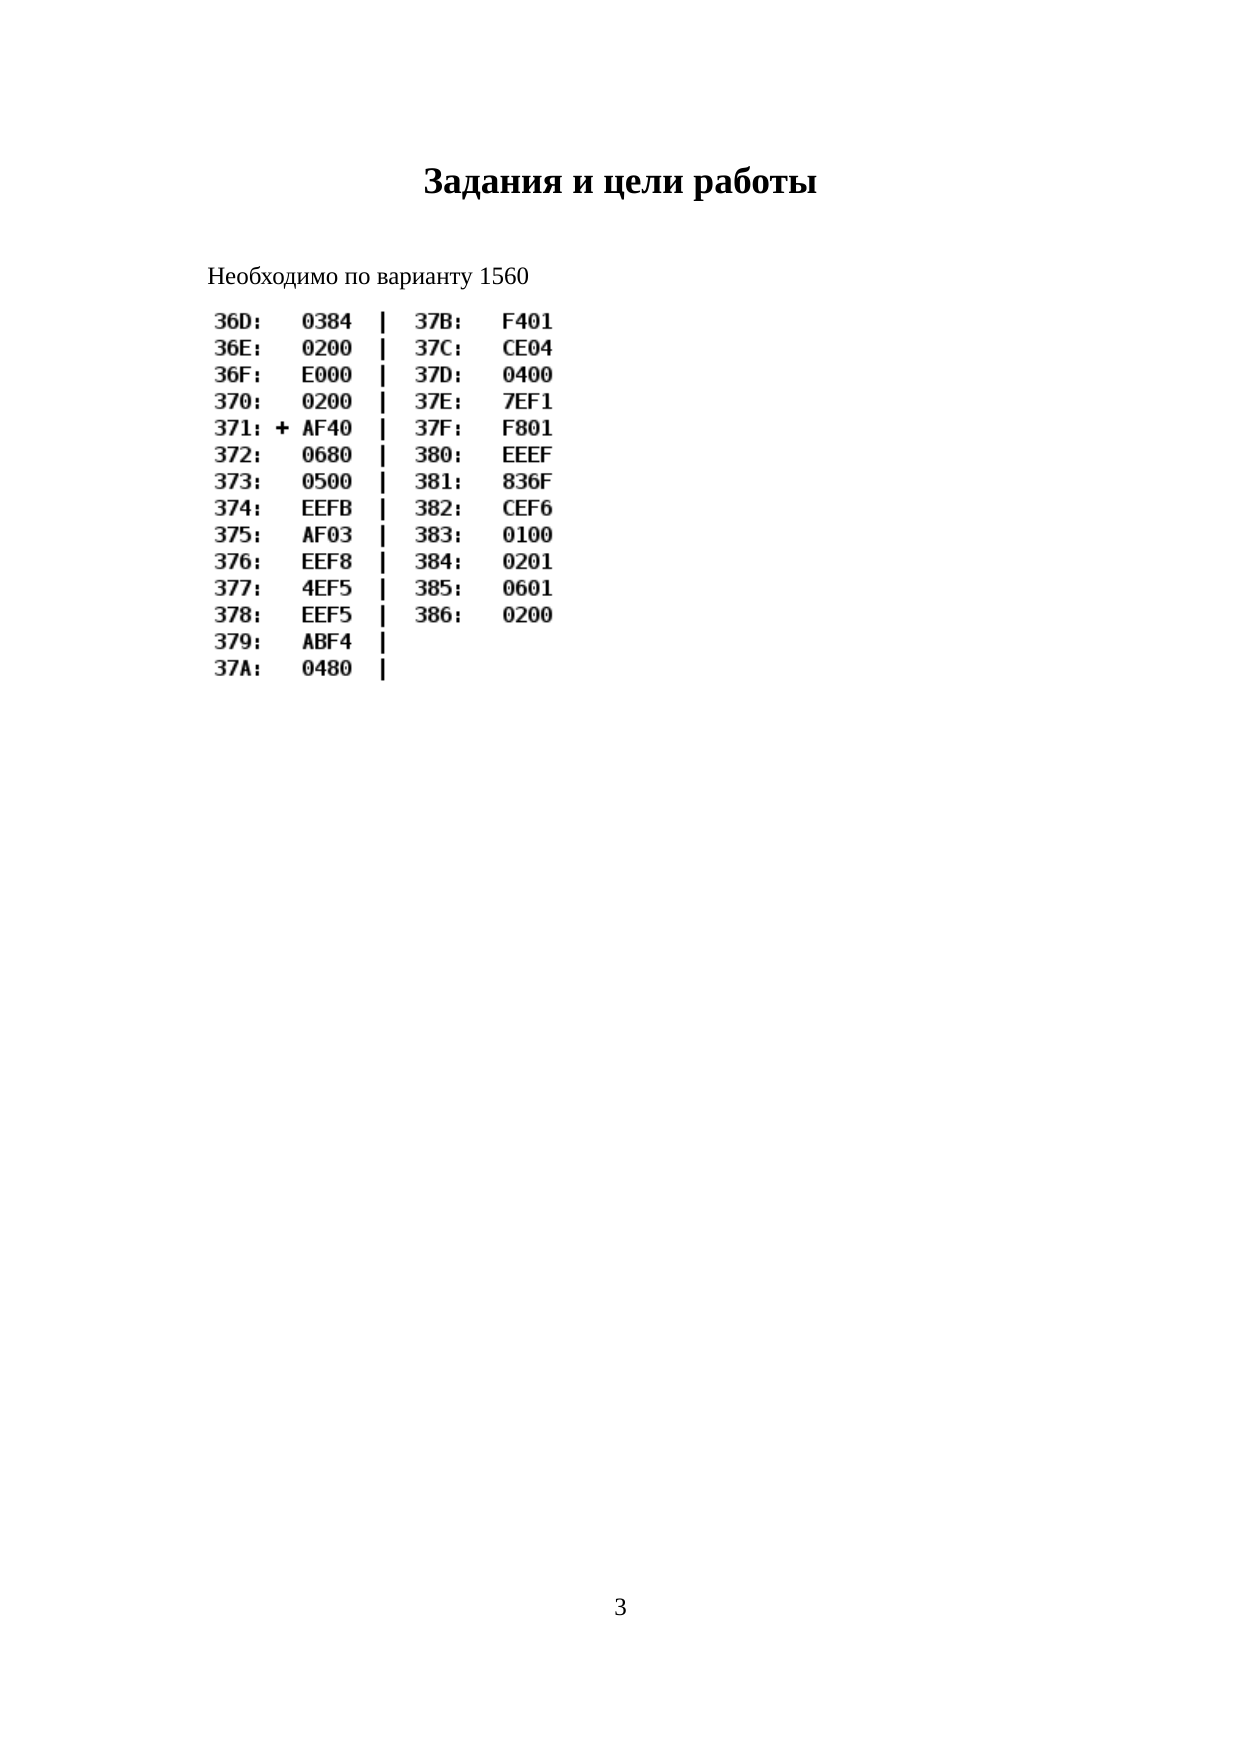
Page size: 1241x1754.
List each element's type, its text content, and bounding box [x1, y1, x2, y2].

text Необходимо по варианту 1560 [133, 261, 1107, 290]
subtitle Задания и цели работы [133, 158, 1107, 201]
picture [209, 305, 557, 687]
